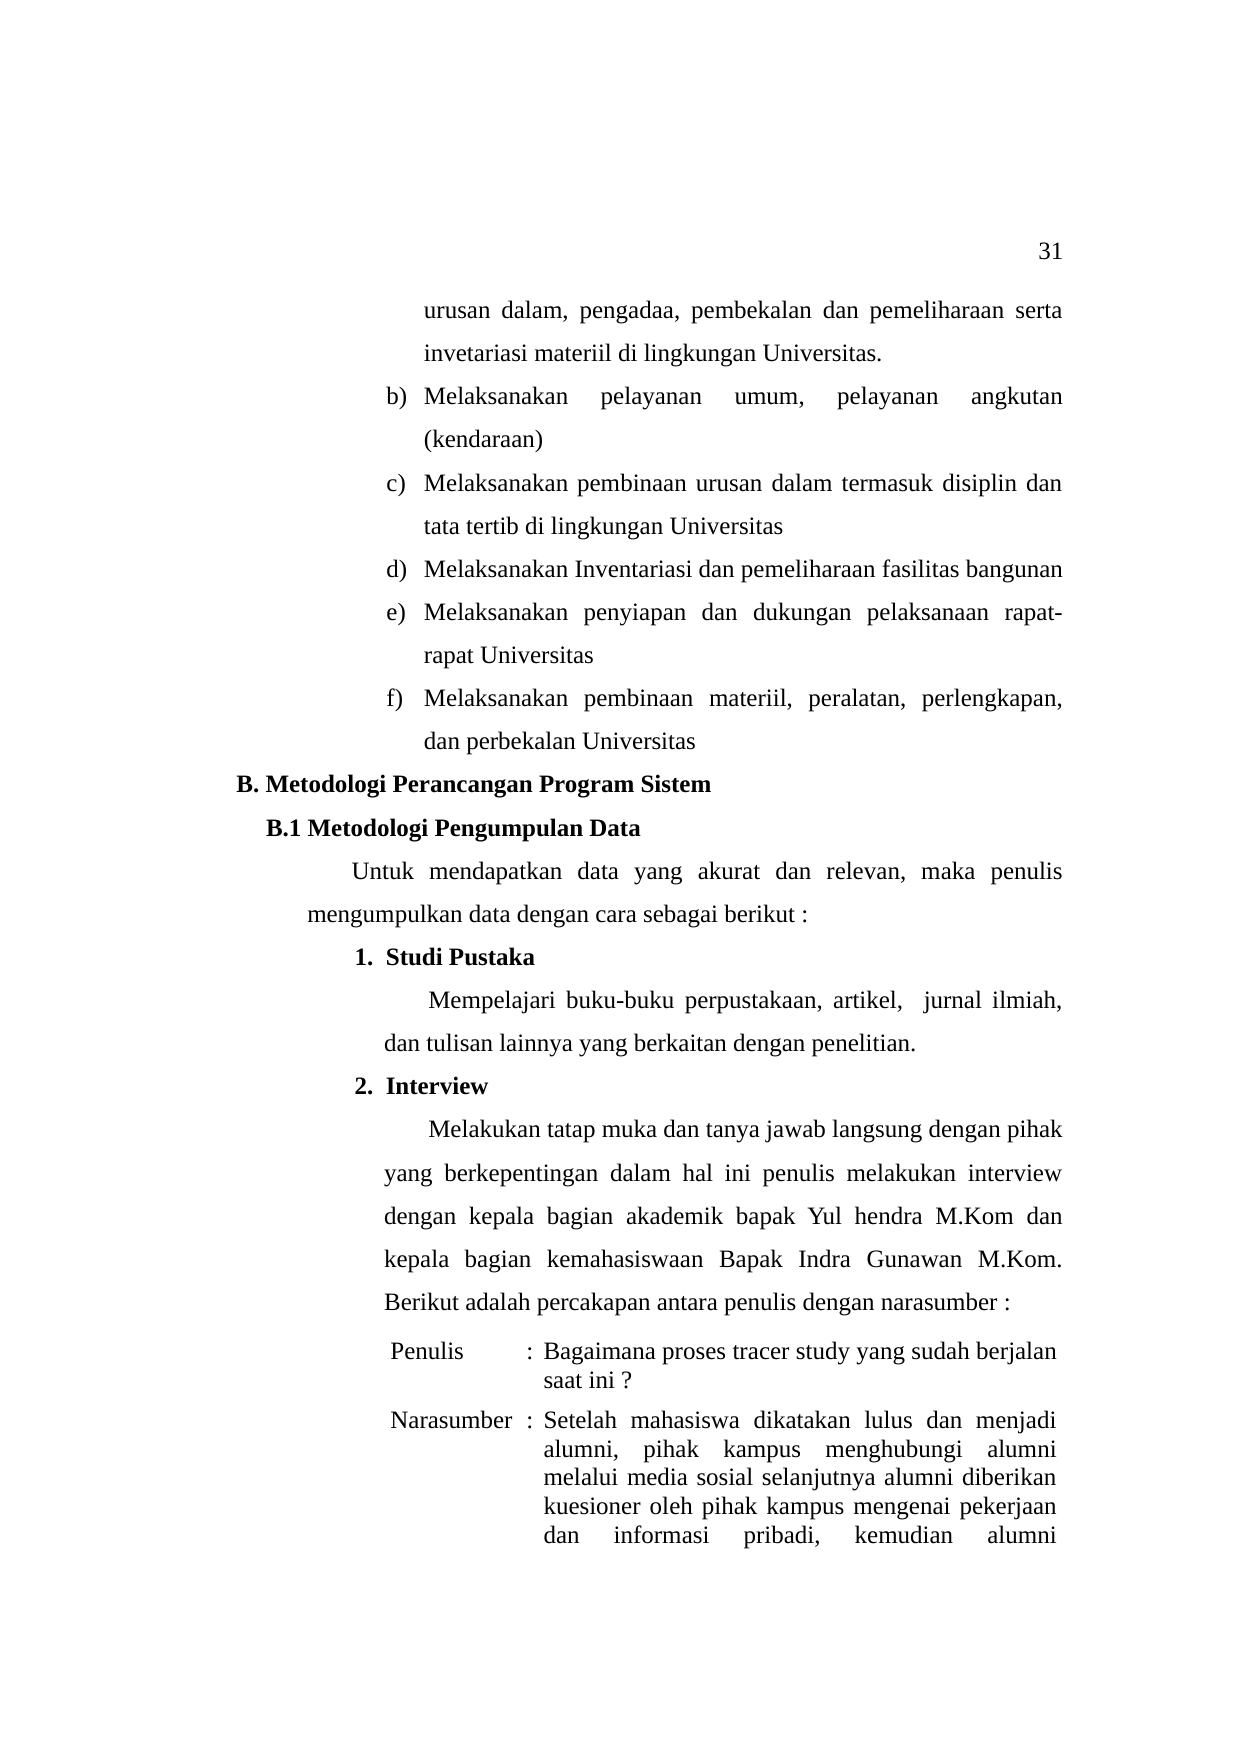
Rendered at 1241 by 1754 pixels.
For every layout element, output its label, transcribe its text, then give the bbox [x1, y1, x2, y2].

text 2. Interview [354, 1071, 1063, 1100]
table_cell : [520, 1399, 537, 1554]
text B. Metodologi Perancangan Program Sistem [236, 769, 1063, 798]
text Untuk mendapatkan data yang akurat dan relevan, maka penulis mengumpulkan data dengan cara sebagai berikut : [307, 856, 1063, 928]
list Mempelajari buku-buku perpustakaan, artikel, jurnal ilmiah, dan tulisan lainnya yang berkaitan dengan penelitian. [354, 985, 1063, 1057]
text B.1 Metodologi Pengumpulan Data [266, 813, 1063, 841]
list Melaksanakan penyiapan dan dukungan pelaksanaan rapat-rapat Universitas [386, 597, 1063, 669]
table_cell Setelah mahasiswa dikatakan lulus dan menjadi alumni, pihak kampus menghubungi alumni melalui media sosial selanjutnya alumni diberikan kuesioner oleh pihak kampus mengenai pekerjaan dan informasi pribadi, kemudian alumni [538, 1399, 1062, 1554]
table_header Penulis [384, 1330, 520, 1399]
list Melakukan tatap muka dan tanya jawab langsung dengan pihak yang berkepentingan dalam hal ini penulis melakukan interview dengan kepala bagian akademik bapak Yul hendra M.Kom dan kepala bagian kemahasiswaan Bapak Indra Gunawan M.Kom. Berikut adalah percakapan antara penulis dengan narasumber : [354, 1114, 1063, 1316]
table_cell Narasumber [384, 1399, 520, 1554]
list Melaksanakan pembinaan materiil, peralatan, perlengkapan, dan perbekalan Universitas [386, 683, 1063, 755]
table_header : [520, 1330, 537, 1399]
text 1. Studi Pustaka [354, 942, 1063, 971]
list Melaksanakan pelayanan umum, pelayanan angkutan (kendaraan) [386, 381, 1063, 453]
table_header Bagaimana proses tracer study yang sudah berjalan saat ini ? [538, 1330, 1062, 1399]
list Melaksanakan Inventariasi dan pemeliharaan fasilitas bangunan [386, 554, 1063, 583]
list Melaksanakan pembinaan urusan dalam termasuk disiplin dan tata tertib di lingkungan Universitas [386, 468, 1063, 539]
list urusan dalam, pengadaa, pembekalan dan pemeliharaan serta invetariasi materiil di lingkungan Universitas. [386, 295, 1063, 367]
